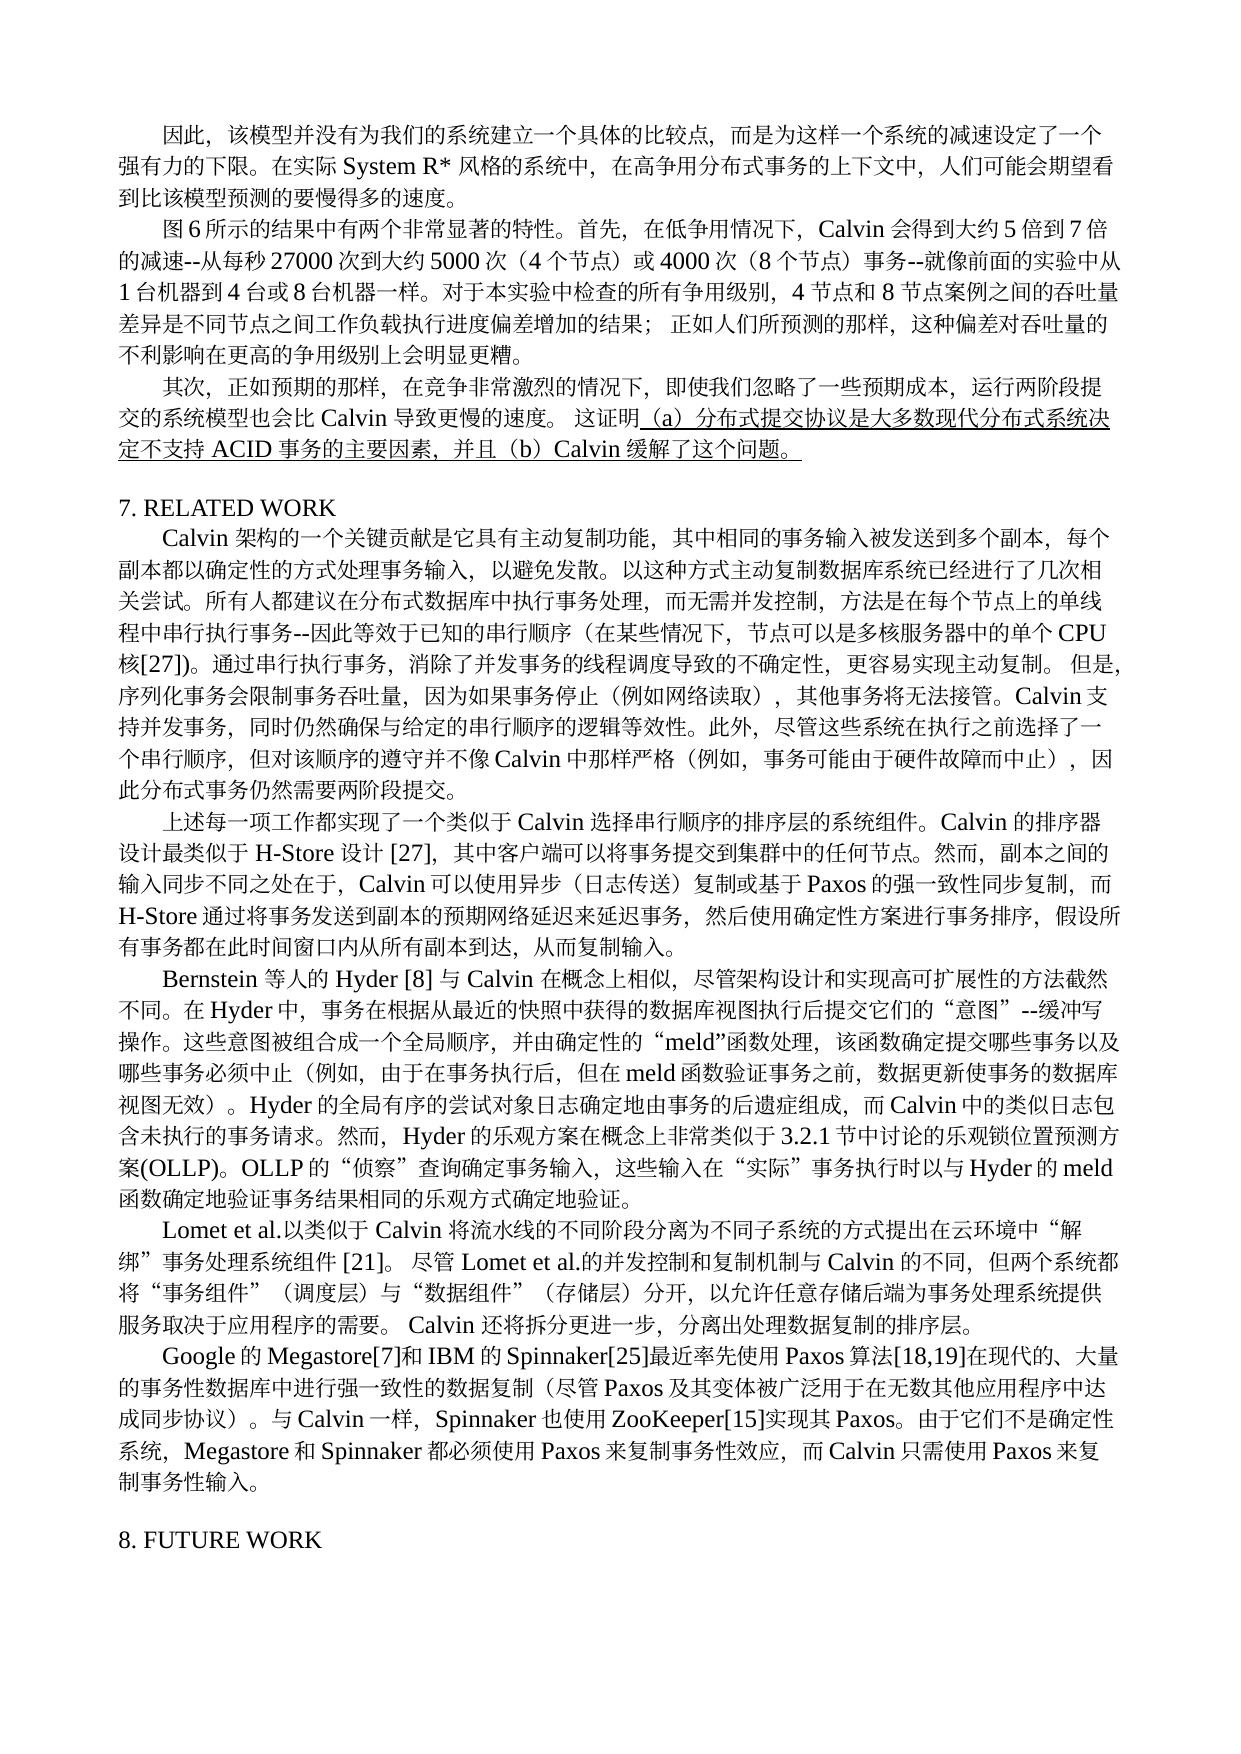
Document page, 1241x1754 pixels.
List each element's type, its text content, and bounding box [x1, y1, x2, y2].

text Google的Megastore[7]和IBM的Spinnaker[25]最近率先使用Paxos算法[18,19]在现代的、大量的事务性数据库中进行强一致性的数据复制（尽管Paxos及其变体被广泛用于在无数其他应用程序中达成同步协议）。与Calvin一样，Spinnaker也使用ZooKeeper[15]实现其Paxos。由于它们不是确定性系统，Megastore和Spinnaker都必须使用Paxos来复制事务性效应，而Calvin只需使用Paxos来复制事务性输入。 [118, 1339, 1122, 1497]
text Bernstein 等人的 Hyder [8] 与 Calvin 在概念上相似，尽管架构设计和实现高可扩展性的方法截然不同。在Hyder中，事务在根据从最近的快照中获得的数据库视图执行后提交它们的“意图”--缓冲写操作。这些意图被组合成一个全局顺序，并由确定性的“meld”函数处理，该函数确定提交哪些事务以及哪些事务必须中止（例如，由于在事务执行后，但在meld函数验证事务之前，数据更新使事务的数据库视图无效）。Hyder的全局有序的尝试对象日志确定地由事务的后遗症组成，而Calvin中的类似日志包含未执行的事务请求。然而，Hyder的乐观方案在概念上非常类似于3.2.1节中讨论的乐观锁位置预测方案(OLLP)。OLLP的“侦察”查询确定事务输入，这些输入在“实际”事务执行时以与Hyder的meld函数确定地验证事务结果相同的乐观方式确定地验证。 [118, 962, 1122, 1214]
text 8. FUTURE WORK [118, 1526, 1122, 1554]
text 7. RELATED WORK [118, 493, 1122, 522]
text 因此，该模型并没有为我们的系统建立一个具体的比较点，而是为这样一个系统的减速设定了一个强有力的下限。在实际 System R* 风格的系统中，在高争用分布式事务的上下文中，人们可能会期望看到比该模型预测的要慢得多的速度。 [118, 118, 1122, 212]
text 其次，正如预期的那样，在竞争非常激烈的情况下，即使我们忽略了一些预期成本，运行两阶段提交的系统模型也会比 Calvin 导致更慢的速度。 这证明（a）分布式提交协议是大多数现代分布式系统决定不支持 ACID 事务的主要因素，并且（b）Calvin 缓解了这个问题。 [118, 370, 1122, 464]
text 图6所示的结果中有两个非常显著的特性。首先，在低争用情况下，Calvin会得到大约5倍到7倍的减速--从每秒27000次到大约5000次（4个节点）或4000次（8个节点）事务--就像前面的实验中从1台机器到4台或8台机器一样。对于本实验中检查的所有争用级别，4 节点和 8 节点案例之间的吞吐量差异是不同节点之间工作负载执行进度偏差增加的结果； 正如人们所预测的那样，这种偏差对吞吐量的不利影响在更高的争用级别上会明显更糟。 [118, 212, 1122, 370]
text Lomet et al.以类似于 Calvin 将流水线的不同阶段分离为不同子系统的方式提出在云环境中“解绑”事务处理系统组件 [21]。 尽管 Lomet et al.的并发控制和复制机制与 Calvin 的不同，但两个系统都将“事务组件”（调度层）与“数据组件”（存储层）分开，以允许任意存储后端为事务处理系统提供服务取决于应用程序的需要。 Calvin 还将拆分更进一步，分离出处理数据复制的排序层。 [118, 1214, 1122, 1339]
text Calvin 架构的一个关键贡献是它具有主动复制功能，其中相同的事务输入被发送到多个副本，每个副本都以确定性的方式处理事务输入，以避免发散。以这种方式主动复制数据库系统已经进行了几次相关尝试。所有人都建议在分布式数据库中执行事务处理，而无需并发控制，方法是在每个节点上的单线程中串行执行事务--因此等效于已知的串行顺序（在某些情况下，节点可以是多核服务器中的单个CPU核[27])。通过串行执行事务，消除了并发事务的线程调度导致的不确定性，更容易实现主动复制。 但是，序列化事务会限制事务吞吐量，因为如果事务停止（例如网络读取），其他事务将无法接管。Calvin支持并发事务，同时仍然确保与给定的串行顺序的逻辑等效性。此外，尽管这些系统在执行之前选择了一个串行顺序，但对该顺序的遵守并不像Calvin中那样严格（例如，事务可能由于硬件故障而中止），因此分布式事务仍然需要两阶段提交。 [118, 522, 1122, 805]
text 上述每一项工作都实现了一个类似于 Calvin 选择串行顺序的排序层的系统组件。Calvin 的排序器设计最类似于 H-Store 设计 [27]，其中客户端可以将事务提交到集群中的任何节点。然而，副本之间的输入同步不同之处在于，Calvin可以使用异步（日志传送）复制或基于Paxos的强一致性同步复制，而H-Store通过将事务发送到副本的预期网络延迟来延迟事务，然后使用确定性方案进行事务排序，假设所有事务都在此时间窗口内从所有副本到达，从而复制输入。 [118, 805, 1122, 962]
